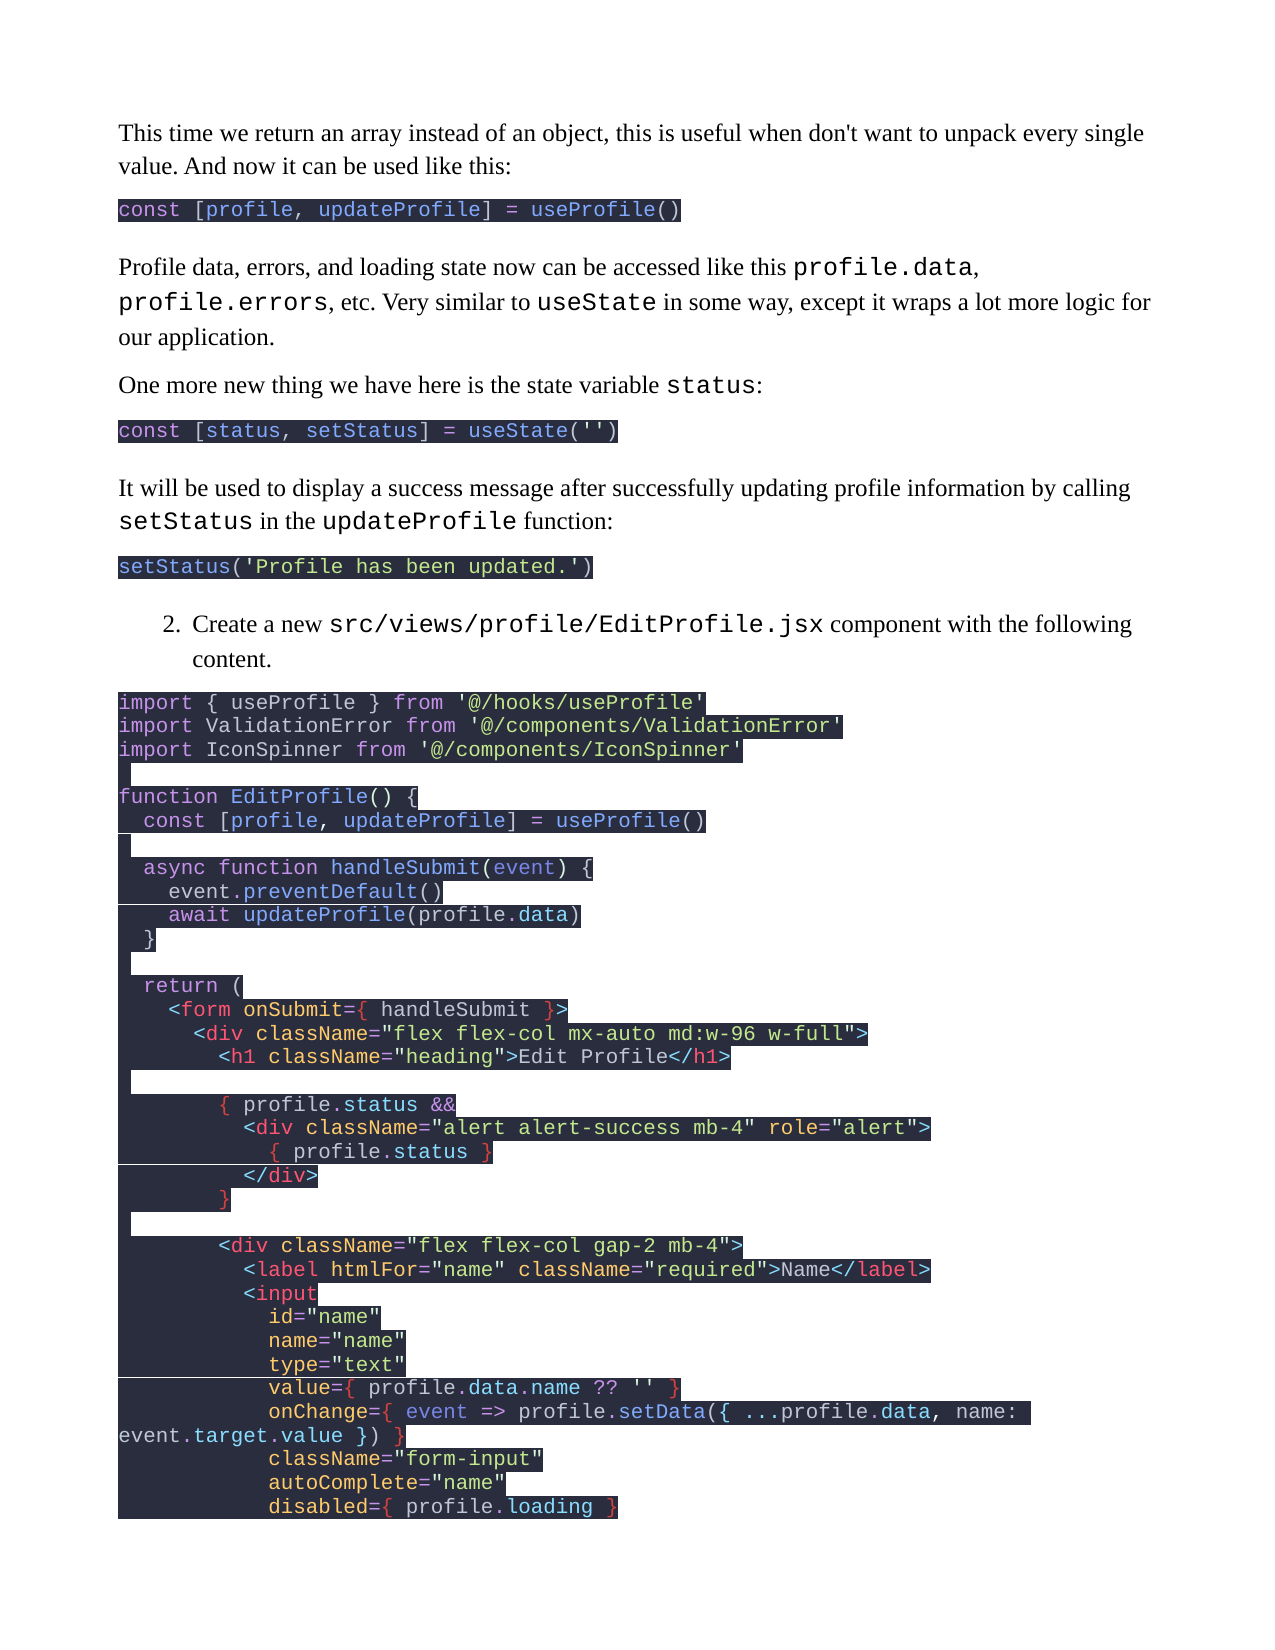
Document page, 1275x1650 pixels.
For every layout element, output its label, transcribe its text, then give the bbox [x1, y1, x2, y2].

text const [profile, updateProfile] = useProfile() [118, 199, 1157, 222]
text import IconSpinner from '@/components/IconSpinner' [118, 739, 1157, 763]
text await updateProfile(profile.data) [118, 904, 1157, 928]
text onChange={ event => profile.setData({ ...profile.data, name: event.target.value }) } [118, 1401, 1157, 1448]
text This time we return an array instead of an object, this is useful when don't want to unpack every single value. And now it can be used like this: [118, 118, 1157, 180]
text const [status, setStatus] = useState('') [118, 420, 1157, 443]
text className="form-input" [118, 1448, 1157, 1472]
text <div className="flex flex-col mx-auto md:w-96 w-full"> [118, 1023, 1157, 1046]
text import ValidationError from '@/components/ValidationError' [118, 715, 1157, 739]
text const [profile, updateProfile] = useProfile() [118, 810, 1157, 833]
text { profile.status } [118, 1141, 1157, 1164]
text value={ profile.data.name ?? '' } [118, 1377, 1157, 1401]
text event.preventDefault() [118, 881, 1157, 904]
text One more new thing we have here is the state variable status: [118, 370, 1157, 401]
text <input [118, 1283, 1157, 1306]
text It will be used to display a success message after successfully updating profile information by calling setStatus in the updateProfile function: [118, 473, 1157, 537]
text name="name" [118, 1330, 1157, 1354]
text <form onSubmit={ handleSubmit }> [118, 999, 1157, 1023]
text } [118, 1188, 1157, 1212]
text function EditProfile() { [118, 786, 1157, 810]
text <h1 className="heading">Edit Profile</h1> [118, 1046, 1157, 1070]
text <div className="alert alert-success mb-4" role="alert"> [118, 1117, 1157, 1141]
text setStatus('Profile has been updated.') [118, 556, 1157, 579]
text { profile.status && [118, 1094, 1157, 1117]
text type="text" [118, 1354, 1157, 1377]
text id="name" [118, 1306, 1157, 1330]
text </div> [118, 1164, 1157, 1188]
text <div className="flex flex-col gap-2 mb-4"> [118, 1236, 1157, 1259]
list Create a new src/views/profile/EditProfile.jsx component with the following content. [162, 609, 1157, 673]
text async function handleSubmit(event) { [118, 857, 1157, 881]
text autoComplete="name" [118, 1472, 1157, 1496]
text Profile data, errors, and loading state now can be accessed like this profile.data, profile.errors, etc. Very similar to useState in some way, except it wraps a lot more logic for our application. [118, 252, 1157, 351]
text } [118, 928, 1157, 952]
text <label htmlFor="name" className="required">Name</label> [118, 1259, 1157, 1283]
text return ( [118, 975, 1157, 999]
text import { useProfile } from '@/hooks/useProfile' [118, 692, 1157, 715]
text disabled={ profile.loading } [118, 1496, 1157, 1519]
